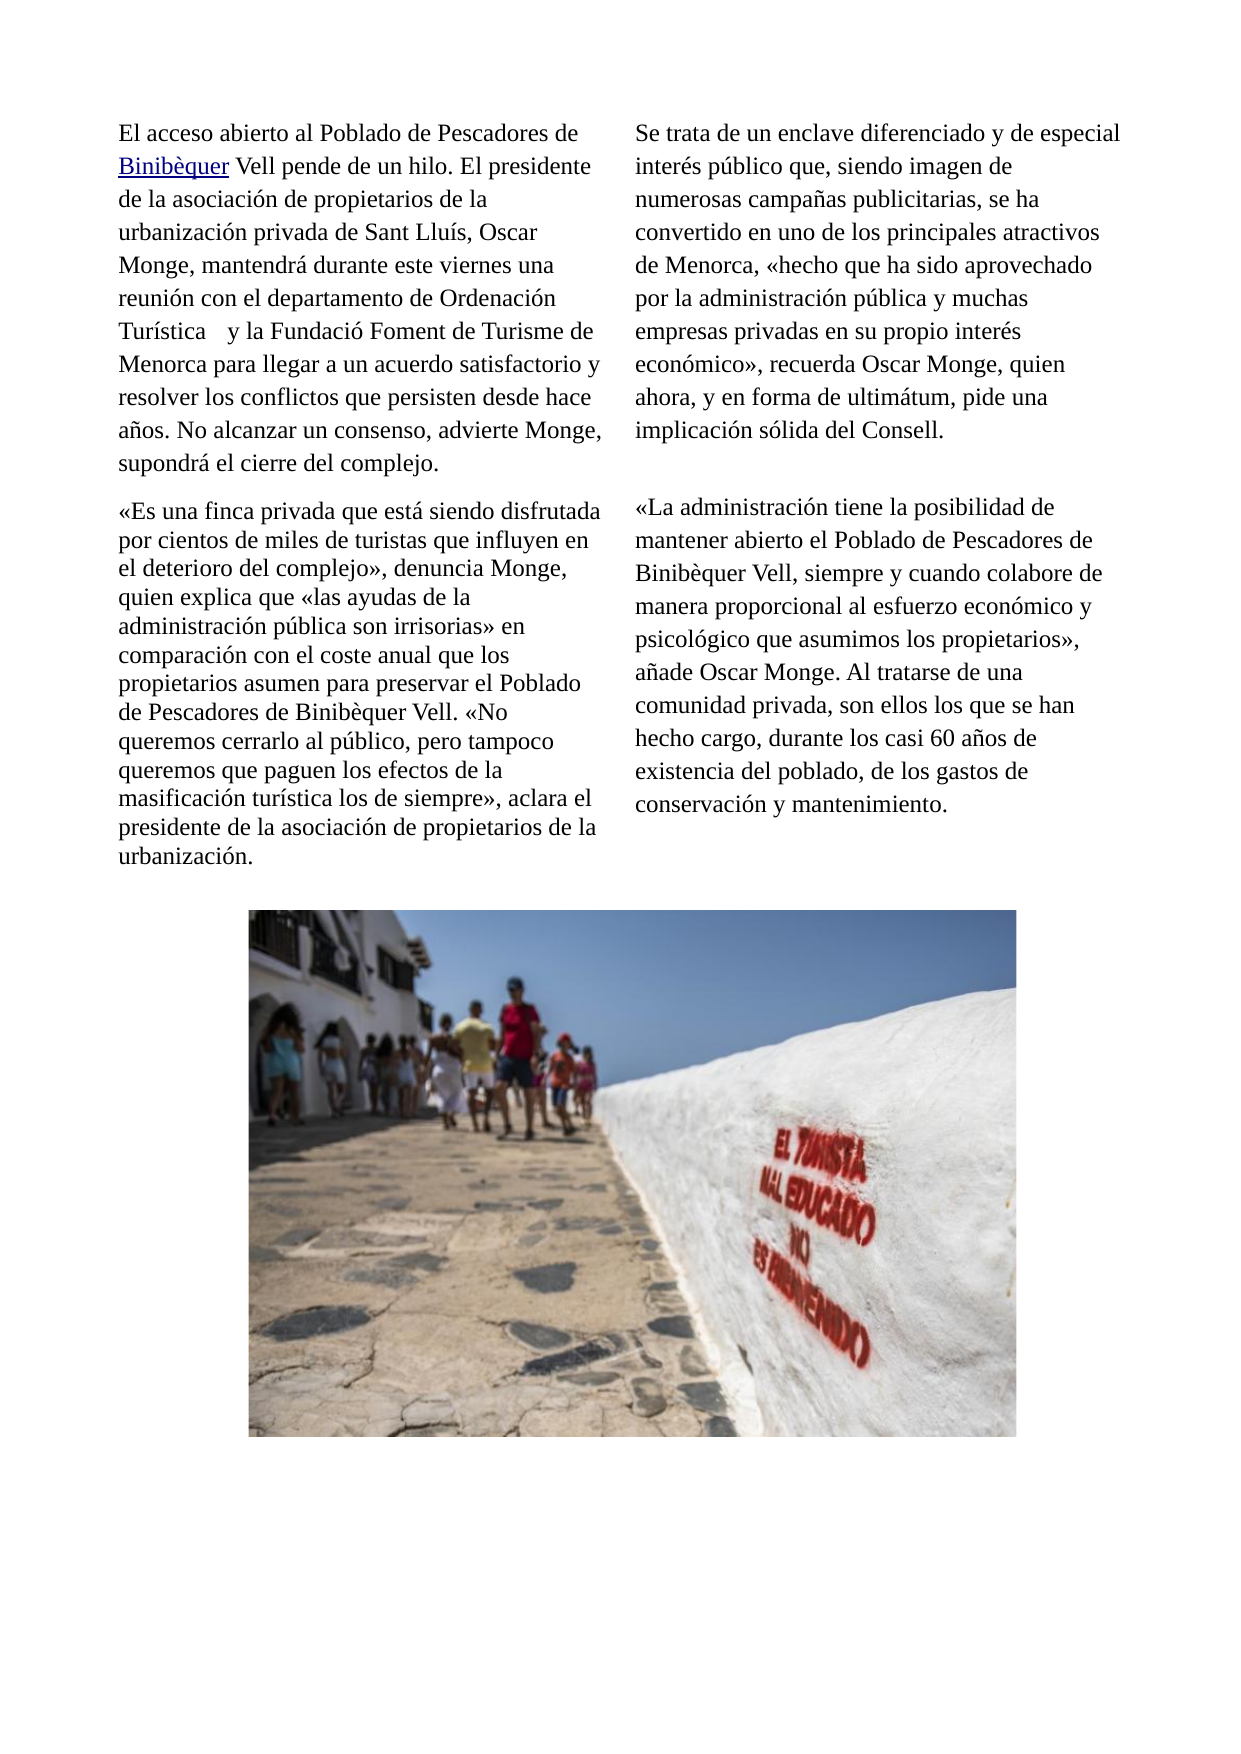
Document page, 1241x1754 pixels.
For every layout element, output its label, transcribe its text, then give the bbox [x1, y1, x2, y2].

text «La administración tiene la posibilidad de mantener abierto el Poblado de Pescadores de Binibèquer Vell, siempre y cuando colabore de manera proporcional al esfuerzo económico y psicológico que asumimos los propietarios», añade Oscar Monge. Al tratarse de una comunidad privada, son ellos los que se han hecho cargo, durante los casi 60 años de existencia del poblado, de los gastos de conservación y mantenimiento. [635, 492, 1122, 818]
text Se trata de un enclave diferenciado y de especial interés público que, siendo imagen de numerosas campañas publicitarias, se ha convertido en uno de los principales atractivos de Menorca, «hecho que ha sido aprovechado por la administración pública y muchas empresas privadas en su propio interés económico», recuerda Oscar Monge, quien ahora, y en forma de ultimátum, pide una implicación sólida del Consell. [635, 118, 1122, 444]
picture [248, 910, 1017, 1437]
text «Es una finca privada que está siendo disfrutada por cientos de miles de turistas que influyen en el deterioro del complejo», denuncia Monge, quien explica que «las ayudas de la administración pública son irrisorias» en comparación con el coste anual que los propietarios asumen para preservar el Poblado de Pescadores de Binibèquer Vell. «No queremos cerrarlo al público, pero tampoco queremos que paguen los efectos de la masificación turística los de siempre», aclara el presidente de la asociación de propietarios de la urbanización. [118, 496, 605, 870]
text El acceso abierto al Poblado de Pescadores de Binibèquer Vell pende de un hilo. El presidente de la asociación de propietarios de la urbanización privada de Sant Lluís, Oscar Monge, mantendrá durante este viernes una reunión con el departamento de Ordenación Turística y la Fundació Foment de Turisme de Menorca para llegar a un acuerdo satisfactorio y resolver los conflictos que persisten desde hace años. No alcanzar un consenso, advierte Monge, supondrá el cierre del complejo. [118, 118, 605, 477]
